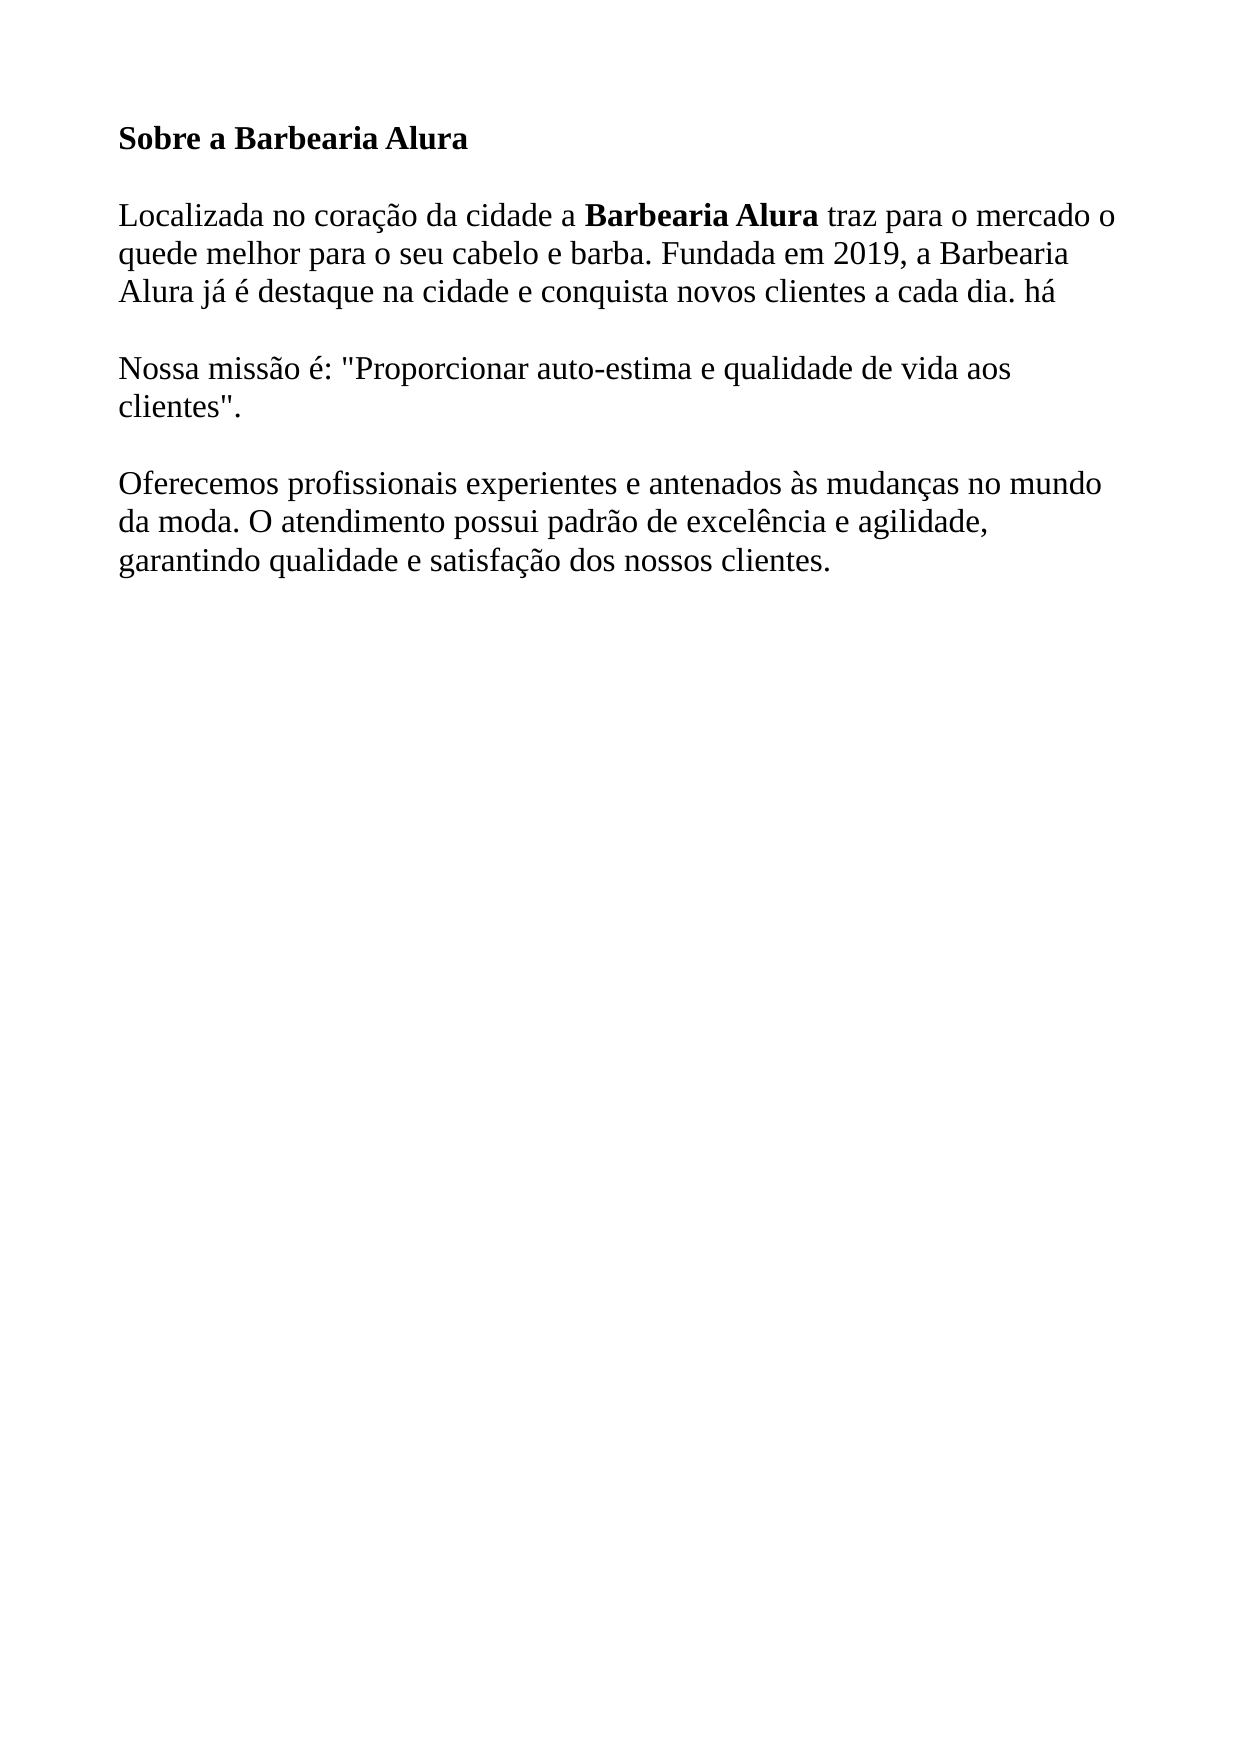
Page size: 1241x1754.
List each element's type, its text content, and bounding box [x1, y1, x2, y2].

text Nossa missão é: "Proporcionar auto-estima e qualidade de vida aos clientes". [118, 348, 1122, 425]
text Oferecemos profissionais experientes e antenados às mudanças no mundo da moda. O atendimento possui padrão de excelência e agilidade, garantindo qualidade e satisfação dos nossos clientes. [118, 463, 1122, 578]
text Sobre a Barbearia Alura [118, 118, 1122, 156]
text Localizada no coração da cidade a Barbearia Alura traz para o mercado o quede melhor para o seu cabelo e barba. Fundada em 2019, a Barbearia Alura já é destaque na cidade e conquista novos clientes a cada dia. há [118, 195, 1122, 310]
